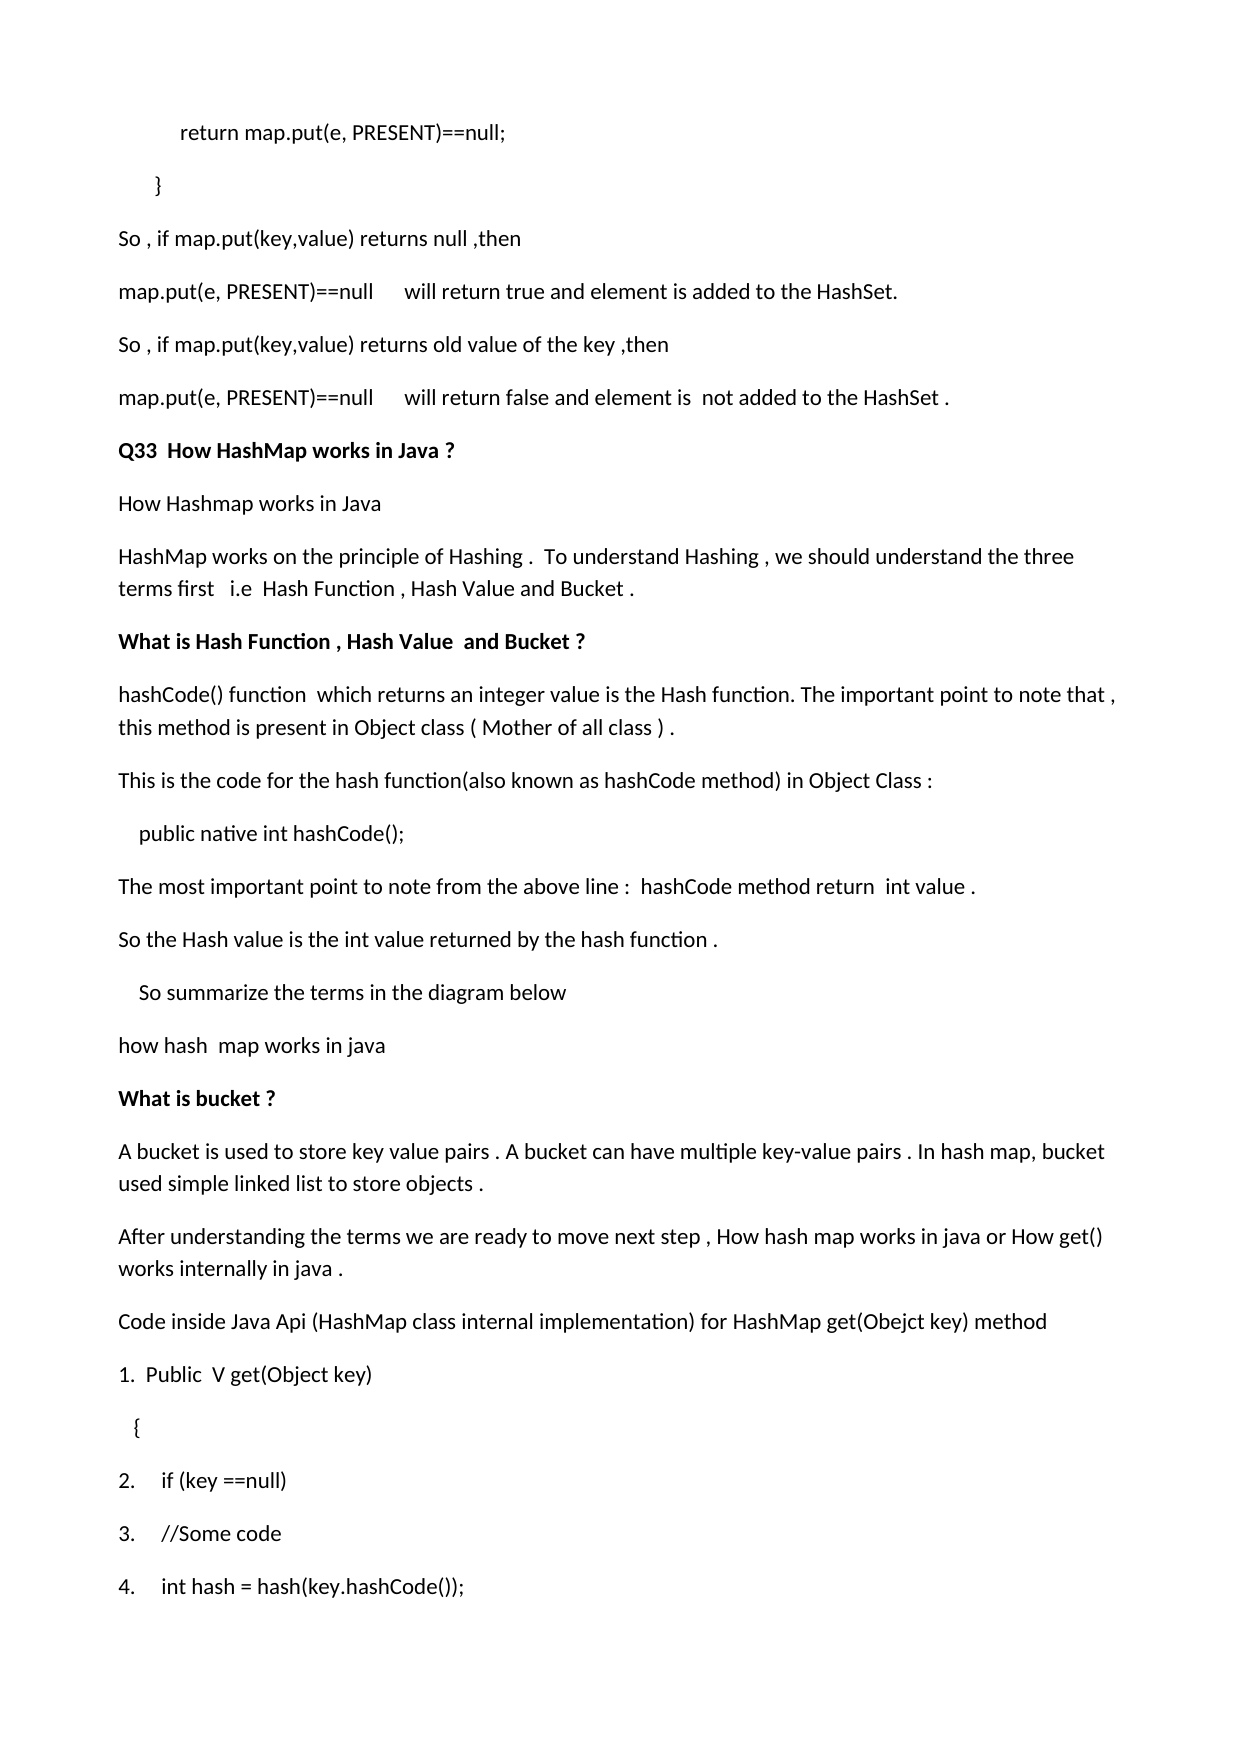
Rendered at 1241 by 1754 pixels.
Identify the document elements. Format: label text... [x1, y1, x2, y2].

text How Hashmap works in Java [118, 489, 1122, 517]
text 1. Public V get(Object key) [118, 1360, 1122, 1388]
text 4. int hash = hash(key.hashCode()); [118, 1572, 1122, 1600]
text 2. if (key ==null) [118, 1466, 1122, 1494]
text This is the code for the hash function(also known as hashCode method) in Object Class : [118, 766, 1122, 794]
text What is bucket ? [118, 1084, 1122, 1112]
text What is Hash Function , Hash Value and Bucket ? [118, 627, 1122, 656]
text So the Hash value is the int value returned by the hash function . [118, 925, 1122, 953]
text HashMap works on the principle of Hashing . To understand Hashing , we should understand the three terms first i.e Hash Function , Hash Value and Bucket . [118, 542, 1122, 602]
text Code inside Java Api (HashMap class internal implementation) for HashMap get(Obejct key) method [118, 1307, 1122, 1335]
text So , if map.put(key,value) returns null ,then [118, 224, 1122, 252]
text return map.put(e, PRESENT)==null; [118, 118, 1122, 146]
text Q33 How HashMap works in Java ? [118, 436, 1122, 464]
text map.put(e, PRESENT)==null will return false and element is not added to the HashSet . [118, 383, 1122, 411]
text So , if map.put(key,value) returns old value of the key ,then [118, 330, 1122, 358]
text 3. //Some code [118, 1519, 1122, 1547]
text how hash map works in java [118, 1031, 1122, 1059]
text hashCode() function which returns an integer value is the Hash function. The important point to note that , this method is present in Object class ( Mother of all class ) . [118, 681, 1122, 741]
text After understanding the terms we are ready to move next step , How hash map works in java or How get() works internally in java . [118, 1222, 1122, 1282]
text A bucket is used to store key value pairs . A bucket can have multiple key-value pairs . In hash map, bucket used simple linked list to store objects . [118, 1137, 1122, 1197]
text { [118, 1413, 1122, 1441]
text map.put(e, PRESENT)==null will return true and element is added to the HashSet. [118, 277, 1122, 305]
text } [118, 171, 1122, 199]
text So summarize the terms in the diagram below [118, 978, 1122, 1006]
text public native int hashCode(); [118, 819, 1122, 847]
text The most important point to note from the above line : hashCode method return int value . [118, 872, 1122, 900]
